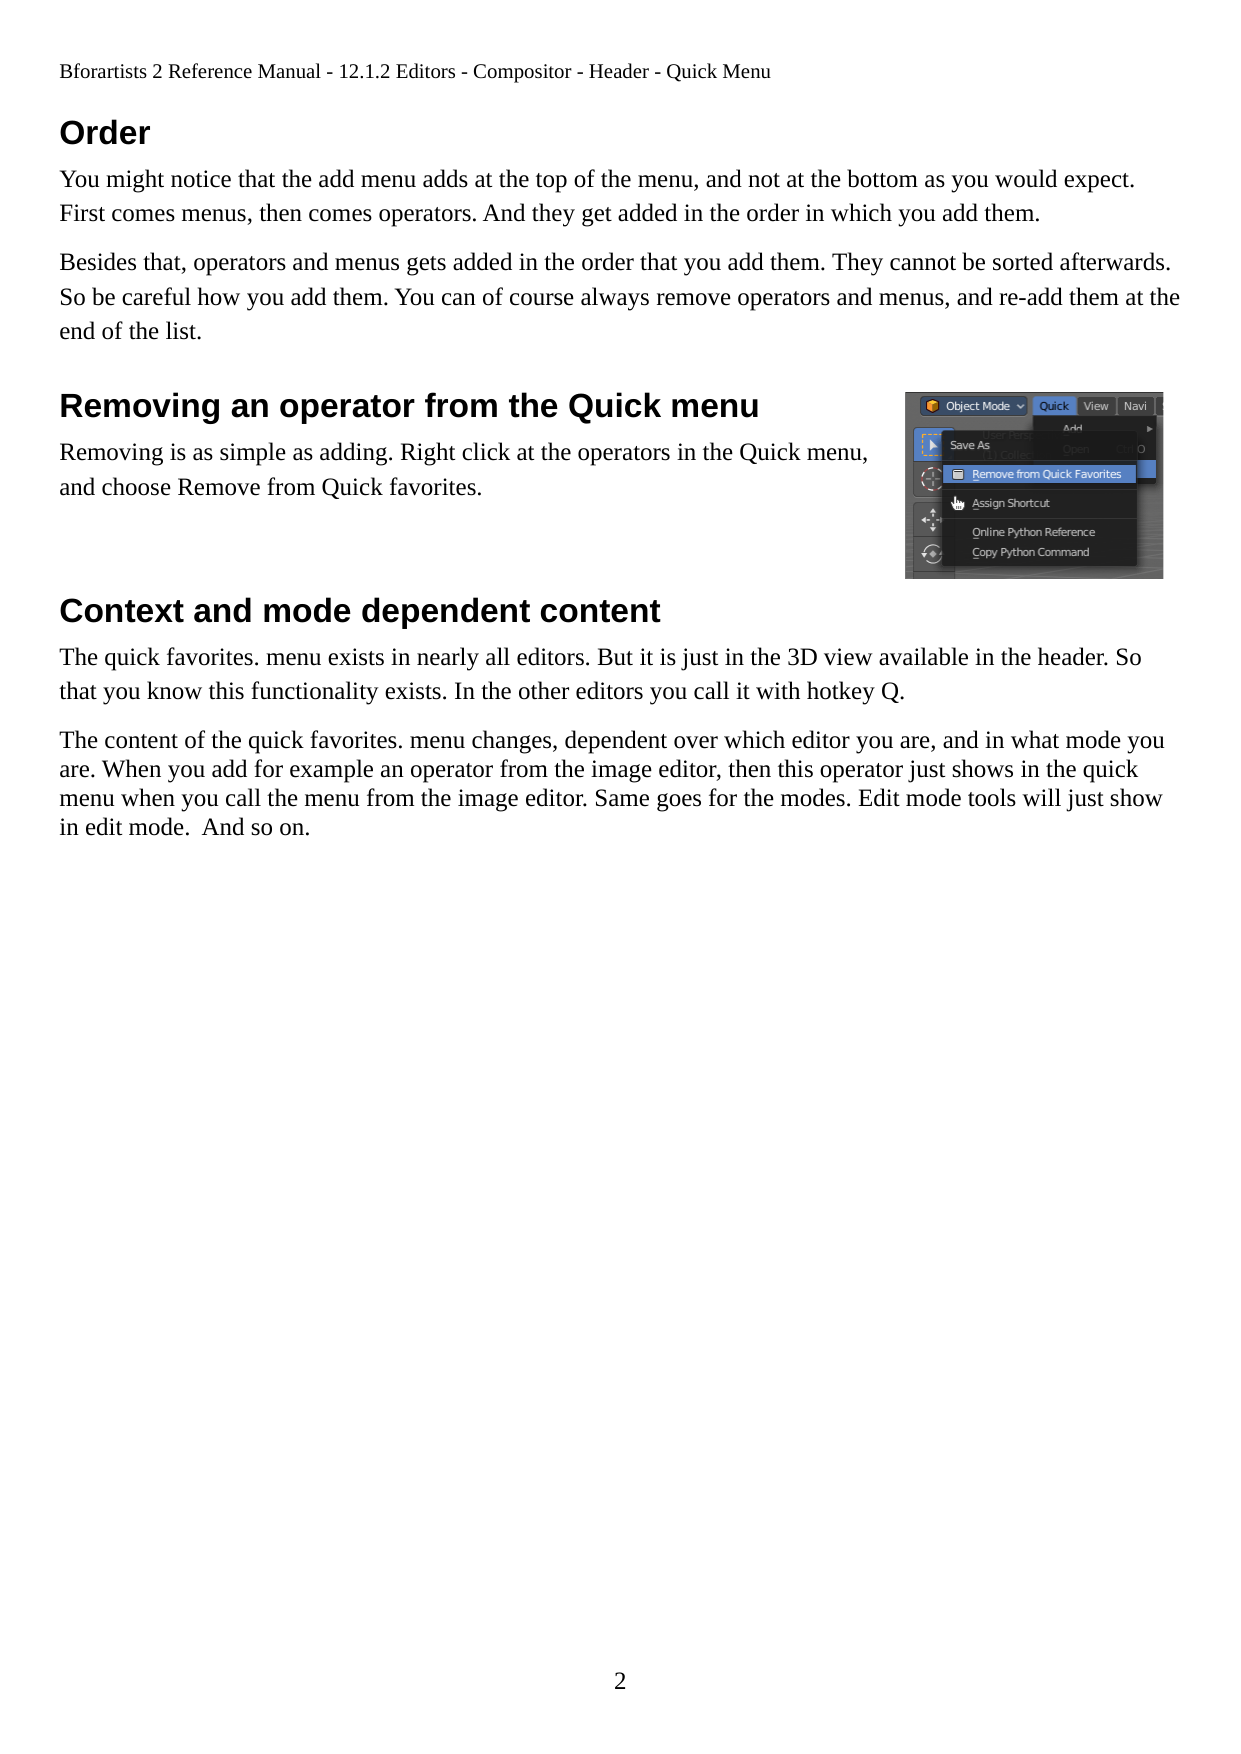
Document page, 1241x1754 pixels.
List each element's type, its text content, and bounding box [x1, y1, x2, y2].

text Besides that, operators and menus gets added in the order that you add them. They cannot be sorted afterwards. So be careful how you add them. You can of course always remove operators and menus, and re-add them at the end of the list. [59, 247, 1181, 345]
text The content of the quick favorites. menu changes, dependent over which editor you are, and in what mode you are. When you add for example an operator from the image editor, then this operator just shows in the quick menu when you call the menu from the image editor. Same goes for the modes. Edit mode tools will just show in edit mode. And so on. [59, 725, 1181, 840]
text You might notice that the add menu adds at the top of the menu, and not at the bottom as you would expect. First comes menus, then comes operators. And they get added in the order in which you add them. [59, 164, 1181, 227]
picture [905, 392, 1164, 579]
text Removing is as simple as adding. Right click at the operators in the Quick menu, and choose Remove from Quick favorites. [59, 437, 905, 501]
text The quick favorites. menu exists in nearly all editors. But it is just in the 3D view available in the header. So that you know this functionality exists. In the other editors you call it with hotkey Q. [59, 642, 1181, 705]
subtitle Context and mode dependent content [59, 591, 1181, 629]
subtitle Removing an operator from the Quick menu [59, 386, 1181, 425]
subtitle Order [59, 113, 1181, 151]
